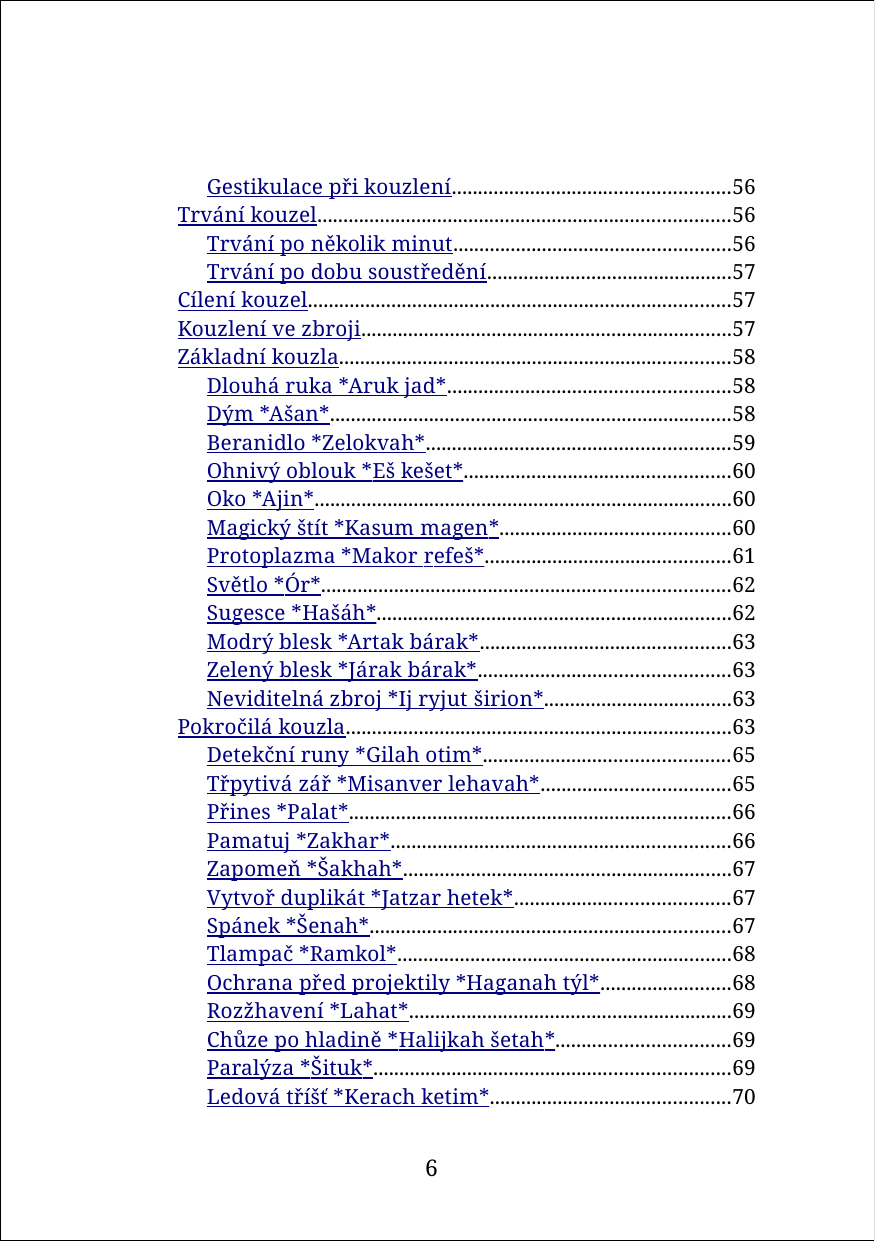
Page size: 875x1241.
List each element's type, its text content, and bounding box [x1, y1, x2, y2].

text Rozžhavení *Lahat* 69 [207, 996, 756, 1025]
text Dlouhá ruka *Aruk jad* 58 [207, 371, 756, 399]
text Zapomeň *Šakhah* 67 [207, 854, 756, 883]
text Trvání po dobu soustředění 57 [207, 257, 756, 286]
text Dým *Ašan* 58 [207, 399, 756, 428]
text Vytvoř duplikát *Jatzar hetek* 67 [207, 883, 756, 911]
text Modrý blesk *Artak bárak* 63 [207, 627, 756, 655]
text Neviditelná zbroj *Ij ryjut širion* 63 [207, 684, 756, 712]
text Magický štít *Kasum magen* 60 [207, 513, 756, 541]
text Trvání po několik minut 56 [207, 229, 756, 257]
text Třpytivá zář *Misanver lehavah* 65 [207, 769, 756, 797]
text Sugesce *Hašáh* 62 [207, 598, 756, 627]
text Kouzlení ve zbroji 57 [177, 314, 756, 342]
text Ohnivý oblouk *Eš kešet* 60 [207, 456, 756, 484]
text Oko *Ajin* 60 [207, 484, 756, 513]
text Beranidlo *Zelokvah* 59 [207, 428, 756, 456]
text Ledová tříšť *Kerach ketim* 70 [207, 1082, 756, 1110]
text Gestikulace při kouzlení 56 [207, 172, 756, 200]
text Světlo *Ór* 62 [207, 570, 756, 598]
text Základní kouzla 58 [177, 342, 756, 371]
text Cílení kouzel 57 [177, 286, 756, 314]
text Pamatuj *Zakhar* 66 [207, 826, 756, 854]
text Detekční runy *Gilah otim* 65 [207, 741, 756, 769]
text Spánek *Šenah* 67 [207, 911, 756, 939]
text Pokročilá kouzla 63 [177, 712, 756, 741]
text Ochrana před projektily *Haganah týl* 68 [207, 968, 756, 996]
text Tlampač *Ramkol* 68 [207, 939, 756, 968]
text Zelený blesk *Járak bárak* 63 [207, 655, 756, 684]
text Protoplazma *Makor refeš* 61 [207, 541, 756, 570]
text Trvání kouzel 56 [177, 200, 756, 229]
text Paralýza *Šituk* 69 [207, 1053, 756, 1082]
text Přines *Palat* 66 [207, 797, 756, 826]
text Chůze po hladině *Halijkah šetah* 69 [207, 1025, 756, 1053]
